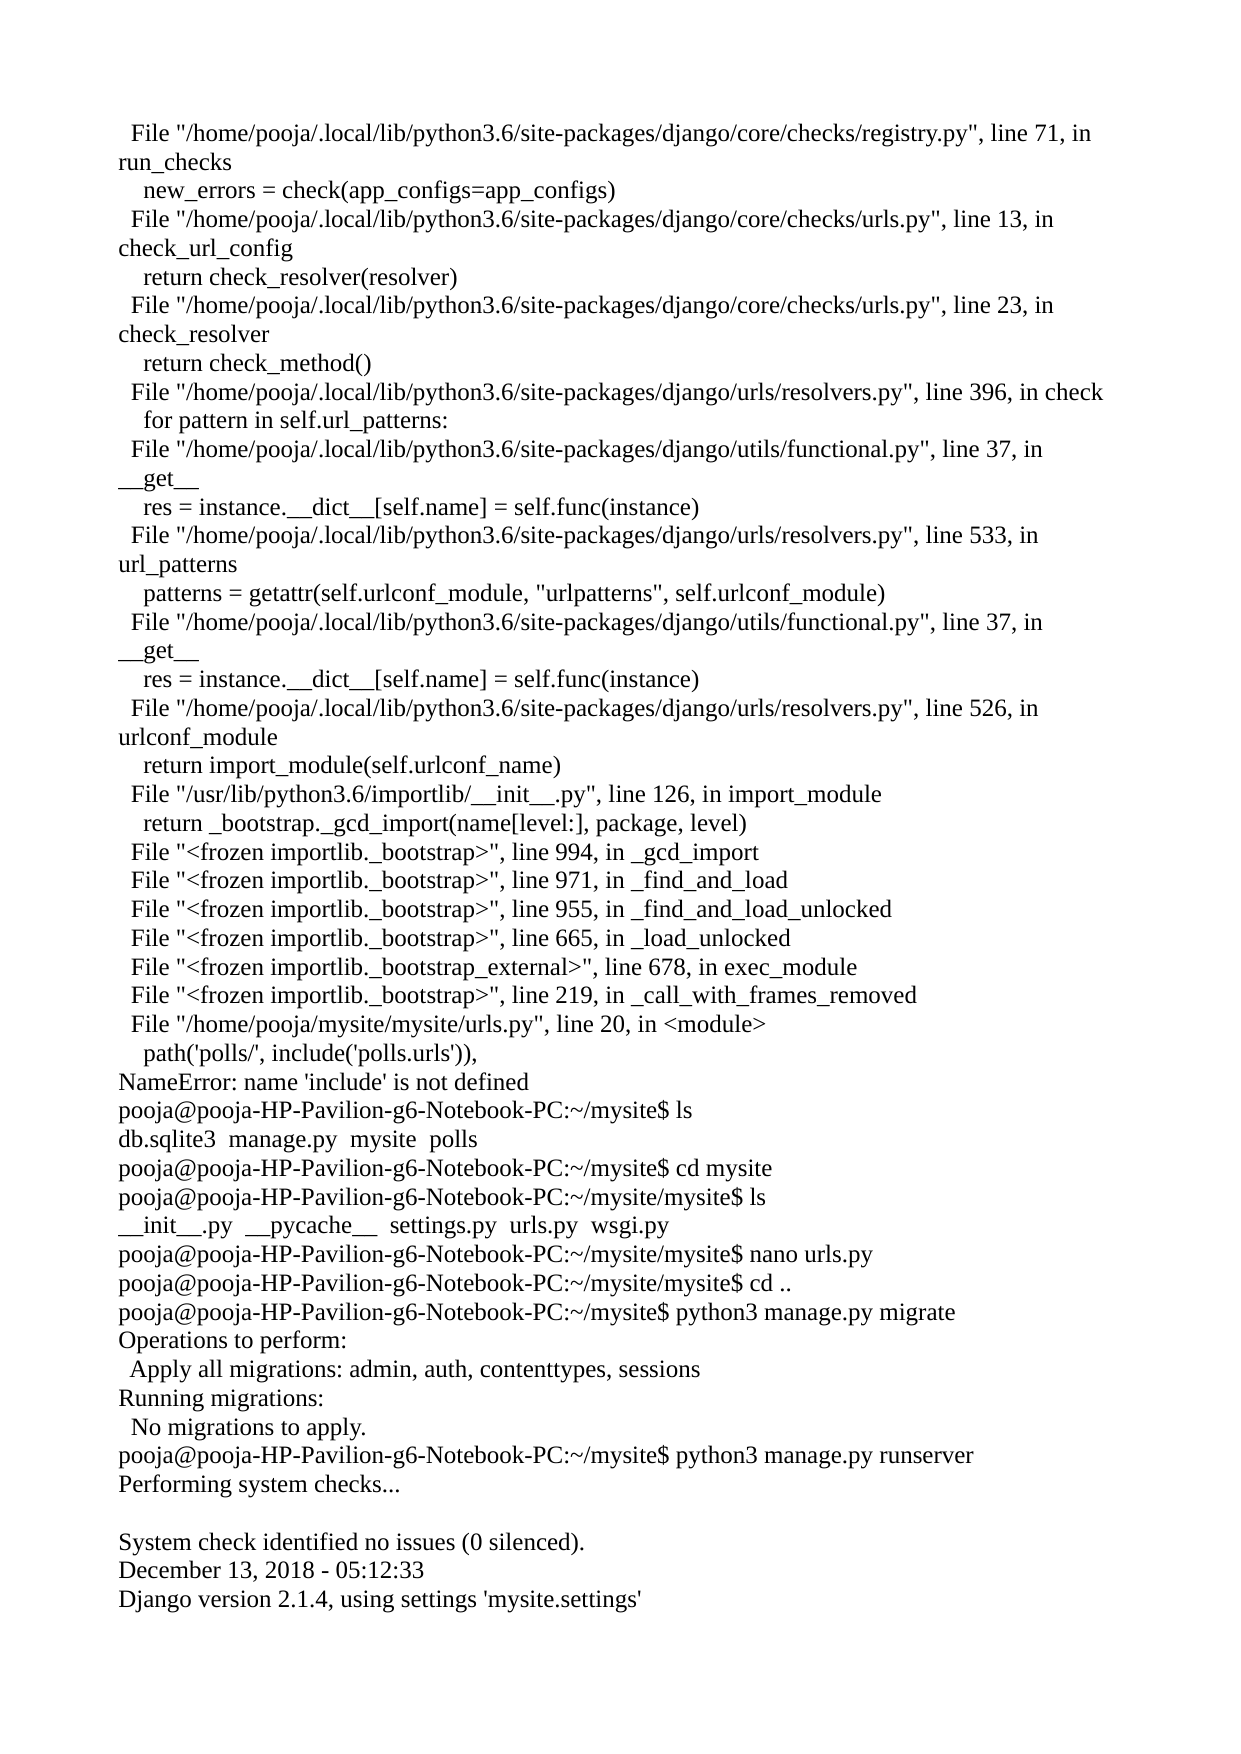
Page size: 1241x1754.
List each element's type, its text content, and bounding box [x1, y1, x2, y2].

text patterns = getattr(self.urlconf_module, "urlpatterns", self.urlconf_module) [118, 578, 1122, 607]
text File "<frozen importlib._bootstrap>", line 994, in _gcd_import [118, 837, 1122, 866]
text File "/home/pooja/.local/lib/python3.6/site-packages/django/utils/functional.py", line 37, in __get__ [118, 607, 1122, 664]
text File "<frozen importlib._bootstrap>", line 219, in _call_with_frames_removed [118, 981, 1122, 1009]
text File "<frozen importlib._bootstrap_external>", line 678, in exec_module [118, 952, 1122, 981]
text return check_resolver(resolver) [118, 262, 1122, 291]
text pooja@pooja-HP-Pavilion-g6-Notebook-PC:~/mysite/mysite$ cd .. [118, 1268, 1122, 1297]
text December 13, 2018 - 05:12:33 [118, 1556, 1122, 1584]
text File "/home/pooja/.local/lib/python3.6/site-packages/django/urls/resolvers.py", line 533, in url_patterns [118, 521, 1122, 578]
text File "/home/pooja/.local/lib/python3.6/site-packages/django/core/checks/urls.py", line 23, in check_resolver [118, 291, 1122, 348]
text File "<frozen importlib._bootstrap>", line 971, in _find_and_load [118, 866, 1122, 894]
text pooja@pooja-HP-Pavilion-g6-Notebook-PC:~/mysite$ python3 manage.py migrate [118, 1297, 1122, 1326]
text res = instance.__dict__[self.name] = self.func(instance) [118, 492, 1122, 521]
text res = instance.__dict__[self.name] = self.func(instance) [118, 664, 1122, 693]
text NameError: name 'include' is not defined [118, 1067, 1122, 1096]
text path('polls/', include('polls.urls')), [118, 1038, 1122, 1067]
text for pattern in self.url_patterns: [118, 406, 1122, 434]
text File "/home/pooja/.local/lib/python3.6/site-packages/django/core/checks/registry.py", line 71, in run_checks [118, 118, 1122, 176]
text Operations to perform: [118, 1326, 1122, 1354]
text File "<frozen importlib._bootstrap>", line 665, in _load_unlocked [118, 923, 1122, 952]
text File "/home/pooja/.local/lib/python3.6/site-packages/django/utils/functional.py", line 37, in __get__ [118, 434, 1122, 492]
text Apply all migrations: admin, auth, contenttypes, sessions [118, 1354, 1122, 1383]
text return check_method() [118, 348, 1122, 377]
text System check identified no issues (0 silenced). [118, 1527, 1122, 1556]
text return _bootstrap._gcd_import(name[level:], package, level) [118, 808, 1122, 837]
text File "/usr/lib/python3.6/importlib/__init__.py", line 126, in import_module [118, 779, 1122, 808]
text return import_module(self.urlconf_name) [118, 751, 1122, 779]
text Django version 2.1.4, using settings 'mysite.settings' [118, 1584, 1122, 1613]
text No migrations to apply. [118, 1412, 1122, 1441]
text Running migrations: [118, 1383, 1122, 1412]
text db.sqlite3 manage.py mysite polls [118, 1124, 1122, 1153]
text pooja@pooja-HP-Pavilion-g6-Notebook-PC:~/mysite/mysite$ ls [118, 1182, 1122, 1211]
text __init__.py __pycache__ settings.py urls.py wsgi.py [118, 1211, 1122, 1239]
text pooja@pooja-HP-Pavilion-g6-Notebook-PC:~/mysite/mysite$ nano urls.py [118, 1239, 1122, 1268]
text new_errors = check(app_configs=app_configs) [118, 176, 1122, 204]
text File "/home/pooja/.local/lib/python3.6/site-packages/django/urls/resolvers.py", line 396, in check [118, 377, 1122, 406]
text File "/home/pooja/.local/lib/python3.6/site-packages/django/core/checks/urls.py", line 13, in check_url_config [118, 204, 1122, 262]
text pooja@pooja-HP-Pavilion-g6-Notebook-PC:~/mysite$ cd mysite [118, 1153, 1122, 1182]
text pooja@pooja-HP-Pavilion-g6-Notebook-PC:~/mysite$ python3 manage.py runserver [118, 1441, 1122, 1469]
text File "/home/pooja/mysite/mysite/urls.py", line 20, in <module> [118, 1009, 1122, 1038]
text File "<frozen importlib._bootstrap>", line 955, in _find_and_load_unlocked [118, 894, 1122, 923]
text Performing system checks... [118, 1469, 1122, 1498]
text File "/home/pooja/.local/lib/python3.6/site-packages/django/urls/resolvers.py", line 526, in urlconf_module [118, 693, 1122, 751]
text pooja@pooja-HP-Pavilion-g6-Notebook-PC:~/mysite$ ls [118, 1096, 1122, 1124]
